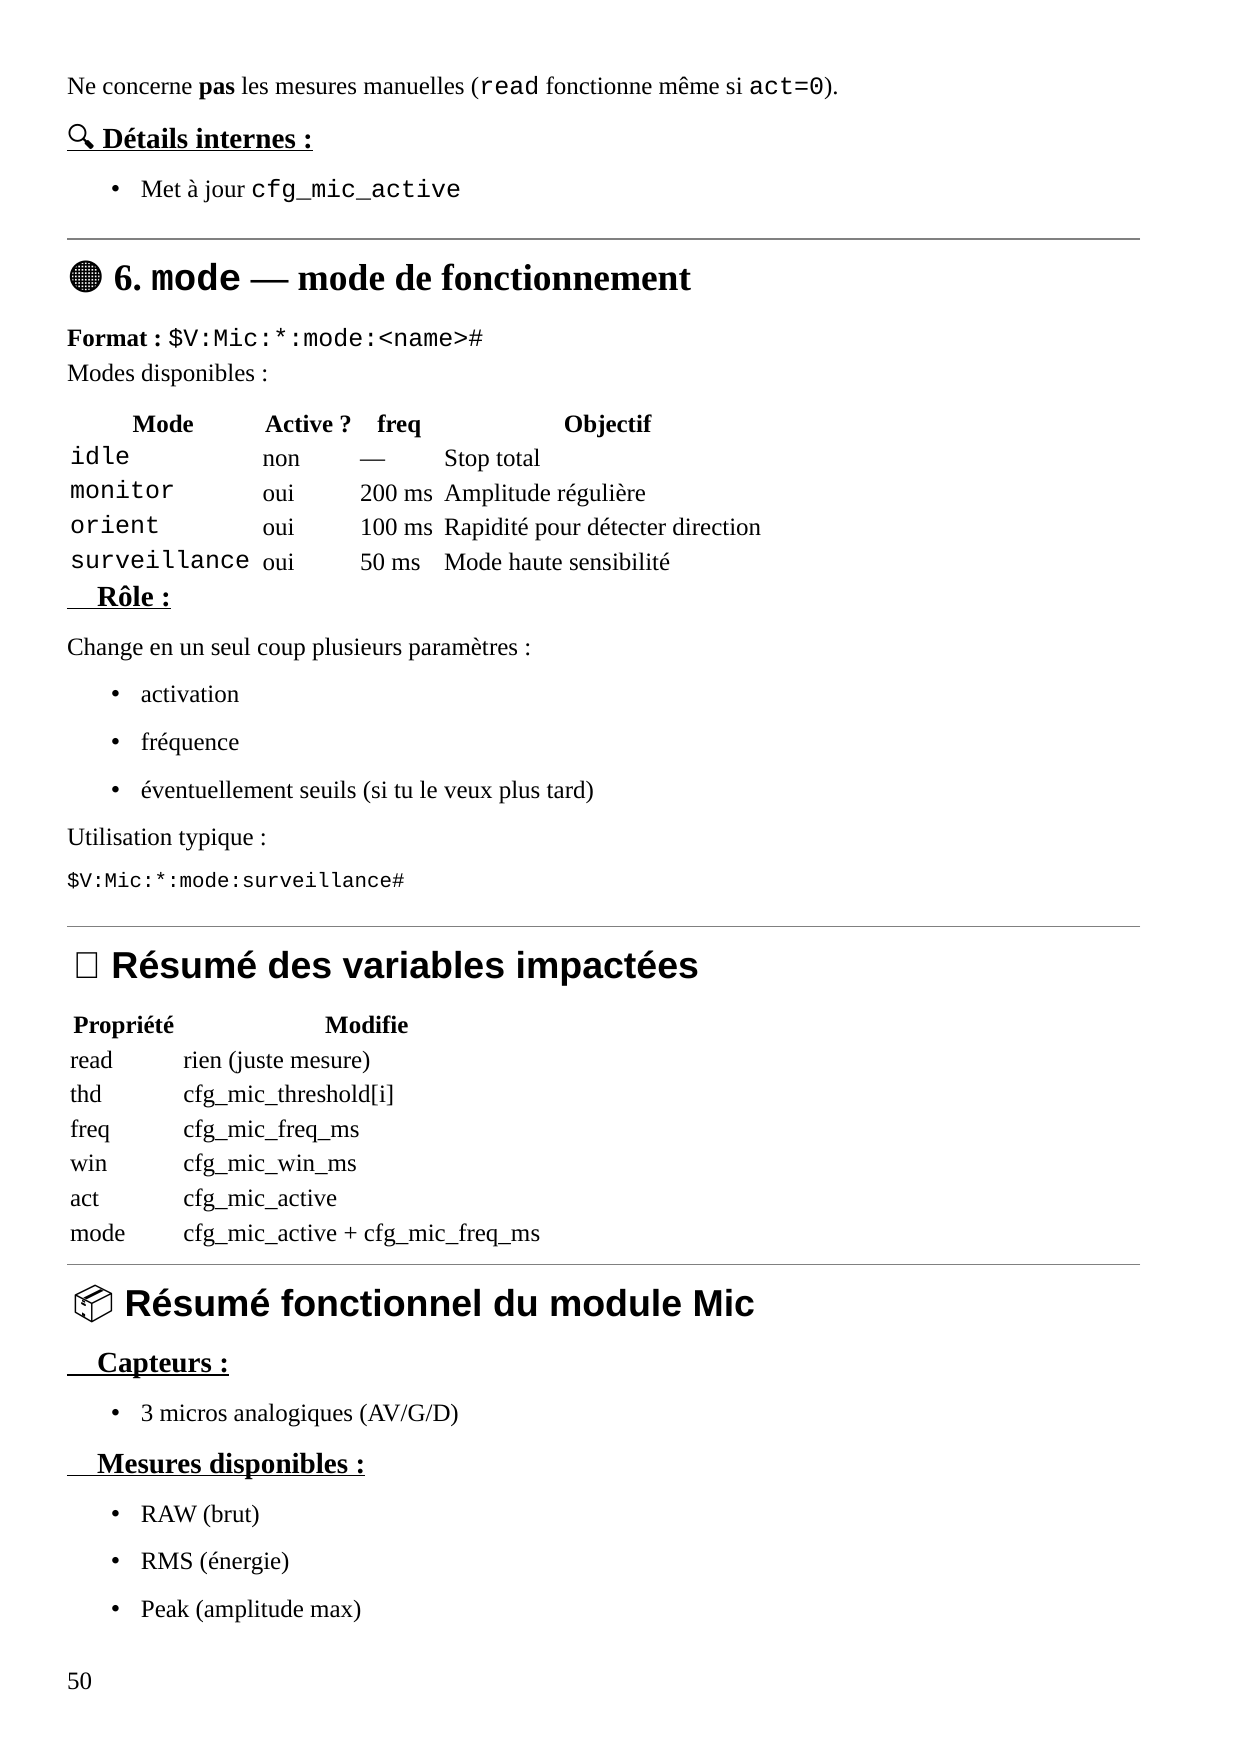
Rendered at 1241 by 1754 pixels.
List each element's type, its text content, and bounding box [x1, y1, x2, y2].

table_cell — [357, 440, 441, 475]
table_cell 100 ms [357, 510, 441, 544]
table_cell read [67, 1042, 180, 1076]
text Utilisation typique : [67, 822, 1140, 851]
table_cell cfg_mic_win_ms [180, 1146, 553, 1180]
list fréquence [111, 727, 1140, 756]
table_cell cfg_mic_active [180, 1180, 553, 1215]
list 3 micros analogiques (AV/G/D) [111, 1398, 1140, 1427]
table_cell oui [259, 510, 357, 544]
subtitle 📦 Résumé fonctionnel du module Mic [73, 1281, 1140, 1324]
subtitle 🔍 Détails internes : [67, 121, 1140, 154]
table_cell 50 ms [357, 544, 441, 579]
subtitle ✨ Mesures disponibles : [67, 1446, 1140, 1479]
table_cell Amplitude régulière [441, 475, 774, 509]
table_cell idle [67, 440, 259, 475]
table_header Active ? [259, 406, 357, 440]
table_cell cfg_mic_freq_ms [180, 1111, 553, 1146]
table_cell freq [67, 1111, 180, 1146]
table_cell cfg_mic_active + cfg_mic_freq_ms [180, 1215, 553, 1249]
table_cell win [67, 1146, 180, 1180]
list Peak (amplitude max) [111, 1594, 1140, 1623]
table_cell surveillance [67, 544, 259, 579]
table_cell cfg_mic_threshold[i] [180, 1076, 553, 1111]
text Change en un seul coup plusieurs paramètres : [67, 632, 1140, 661]
table_cell Mode haute sensibilité [441, 544, 774, 579]
subtitle 🟠 6. mode — mode de fonctionnement [67, 255, 1140, 302]
table_cell rien (juste mesure) [180, 1042, 553, 1076]
table_header Mode [67, 406, 259, 440]
table_header freq [357, 406, 441, 440]
text Ne concerne pas les mesures manuelles (read fonctionne même si act=0). [67, 71, 1140, 102]
subtitle 🎯 Rôle : [67, 579, 1140, 612]
list RAW (brut) [111, 1499, 1140, 1528]
table_cell orient [67, 510, 259, 544]
table_cell oui [259, 544, 357, 579]
list activation [111, 679, 1140, 708]
table_cell thd [67, 1076, 180, 1111]
subtitle 🧩 Résumé des variables impactées [73, 943, 1140, 986]
table_header Objectif [441, 406, 774, 440]
text Format : $V:Mic:*:mode:<name># Modes disponibles : [67, 323, 1140, 387]
text $V:Mic:*:mode:surveillance# [67, 870, 1140, 893]
list éventuellement seuils (si tu le veux plus tard) [111, 775, 1140, 803]
table_cell oui [259, 475, 357, 509]
table_header Modifie [180, 1007, 553, 1042]
table_cell Rapidité pour détecter direction [441, 510, 774, 544]
list RMS (énergie) [111, 1546, 1140, 1575]
table_cell mode [67, 1215, 180, 1249]
table_cell Stop total [441, 440, 774, 475]
table_cell 200 ms [357, 475, 441, 509]
list Met à jour cfg_mic_active [111, 174, 1140, 205]
table_cell act [67, 1180, 180, 1215]
table_header Propriété [67, 1007, 180, 1042]
subtitle ✨ Capteurs : [67, 1345, 1140, 1378]
table_cell monitor [67, 475, 259, 509]
table_cell non [259, 440, 357, 475]
